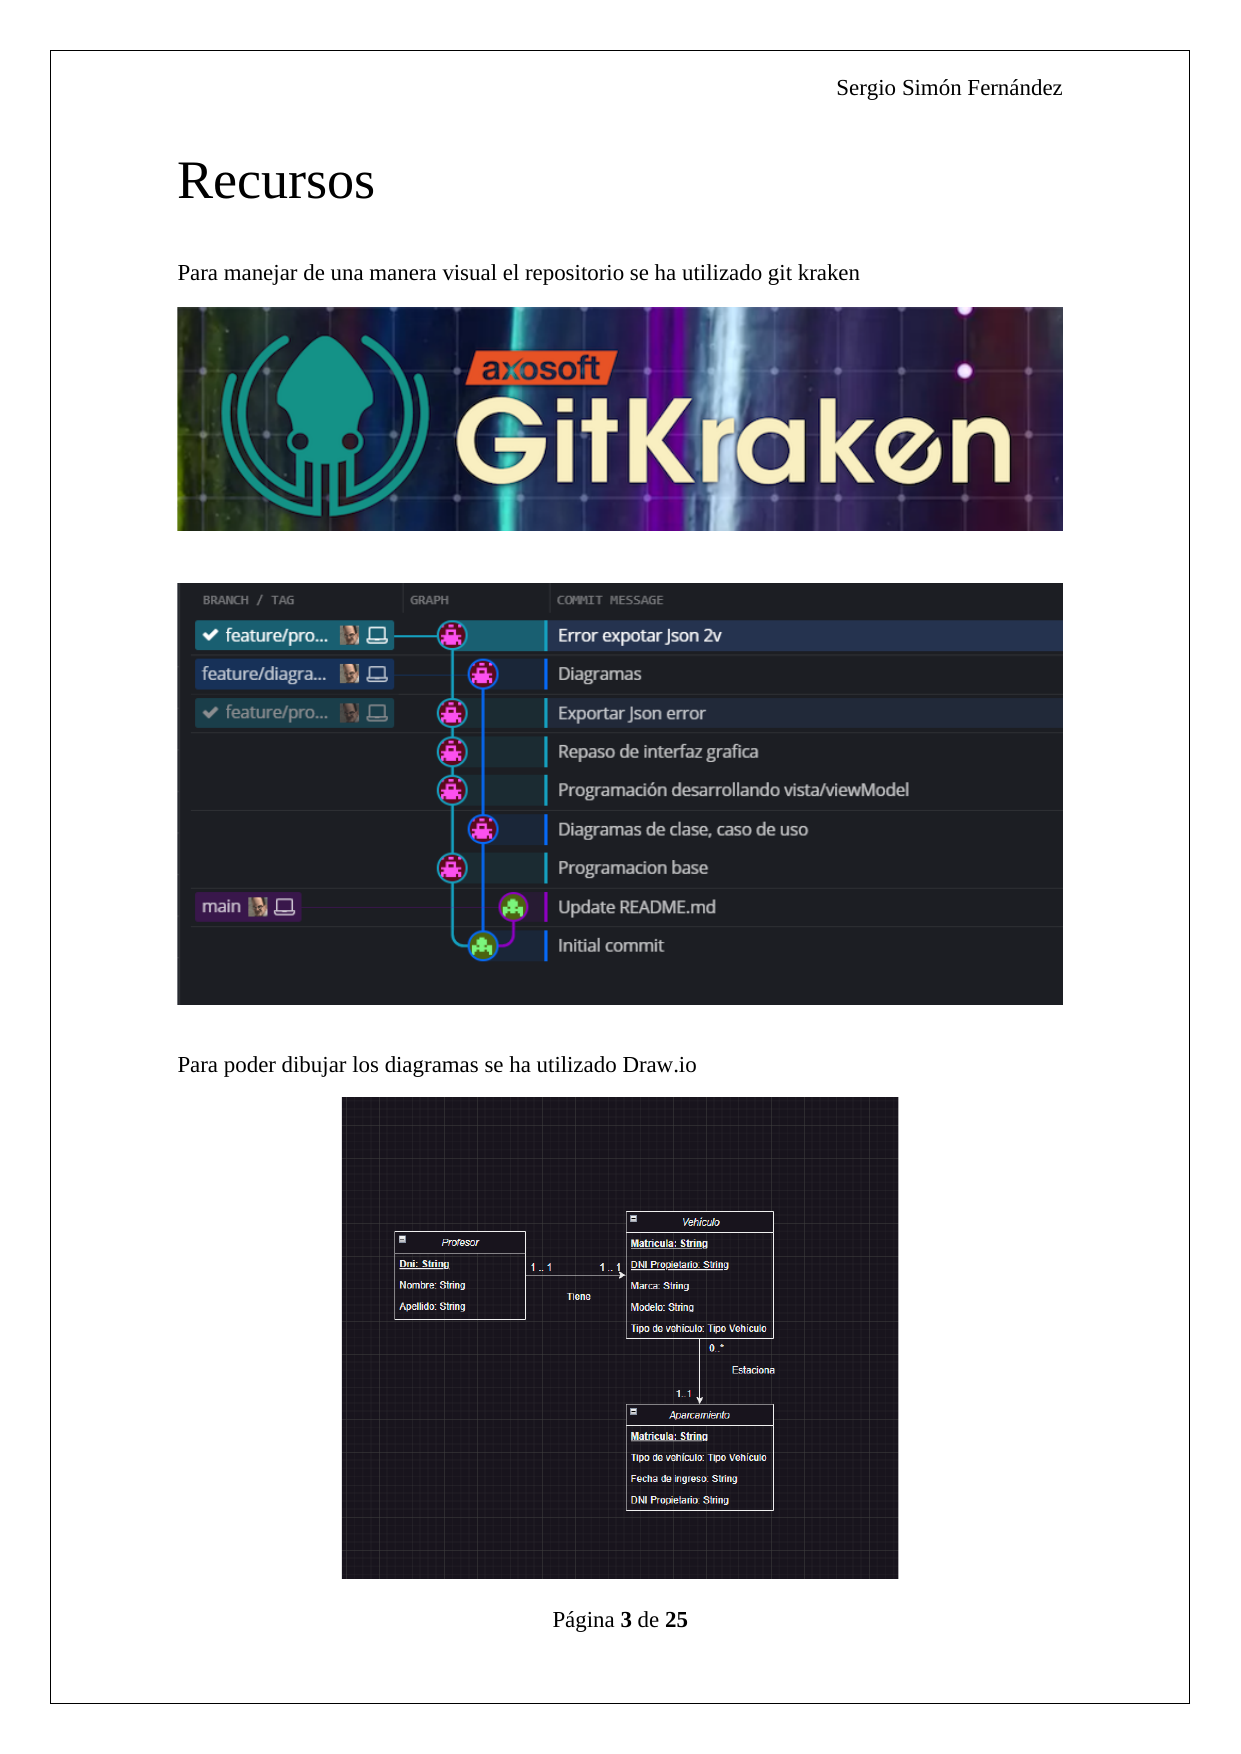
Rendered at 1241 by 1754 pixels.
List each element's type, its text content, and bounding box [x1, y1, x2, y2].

subtitle Recursos [177, 148, 1063, 210]
picture [177, 307, 1063, 531]
text Para manejar de una manera visual el repositorio se ha utilizado git kraken [177, 259, 1063, 285]
picture [177, 583, 1063, 1005]
picture [341, 1097, 899, 1579]
text Para poder dibujar los diagramas se ha utilizado Draw.io [177, 1051, 1063, 1077]
